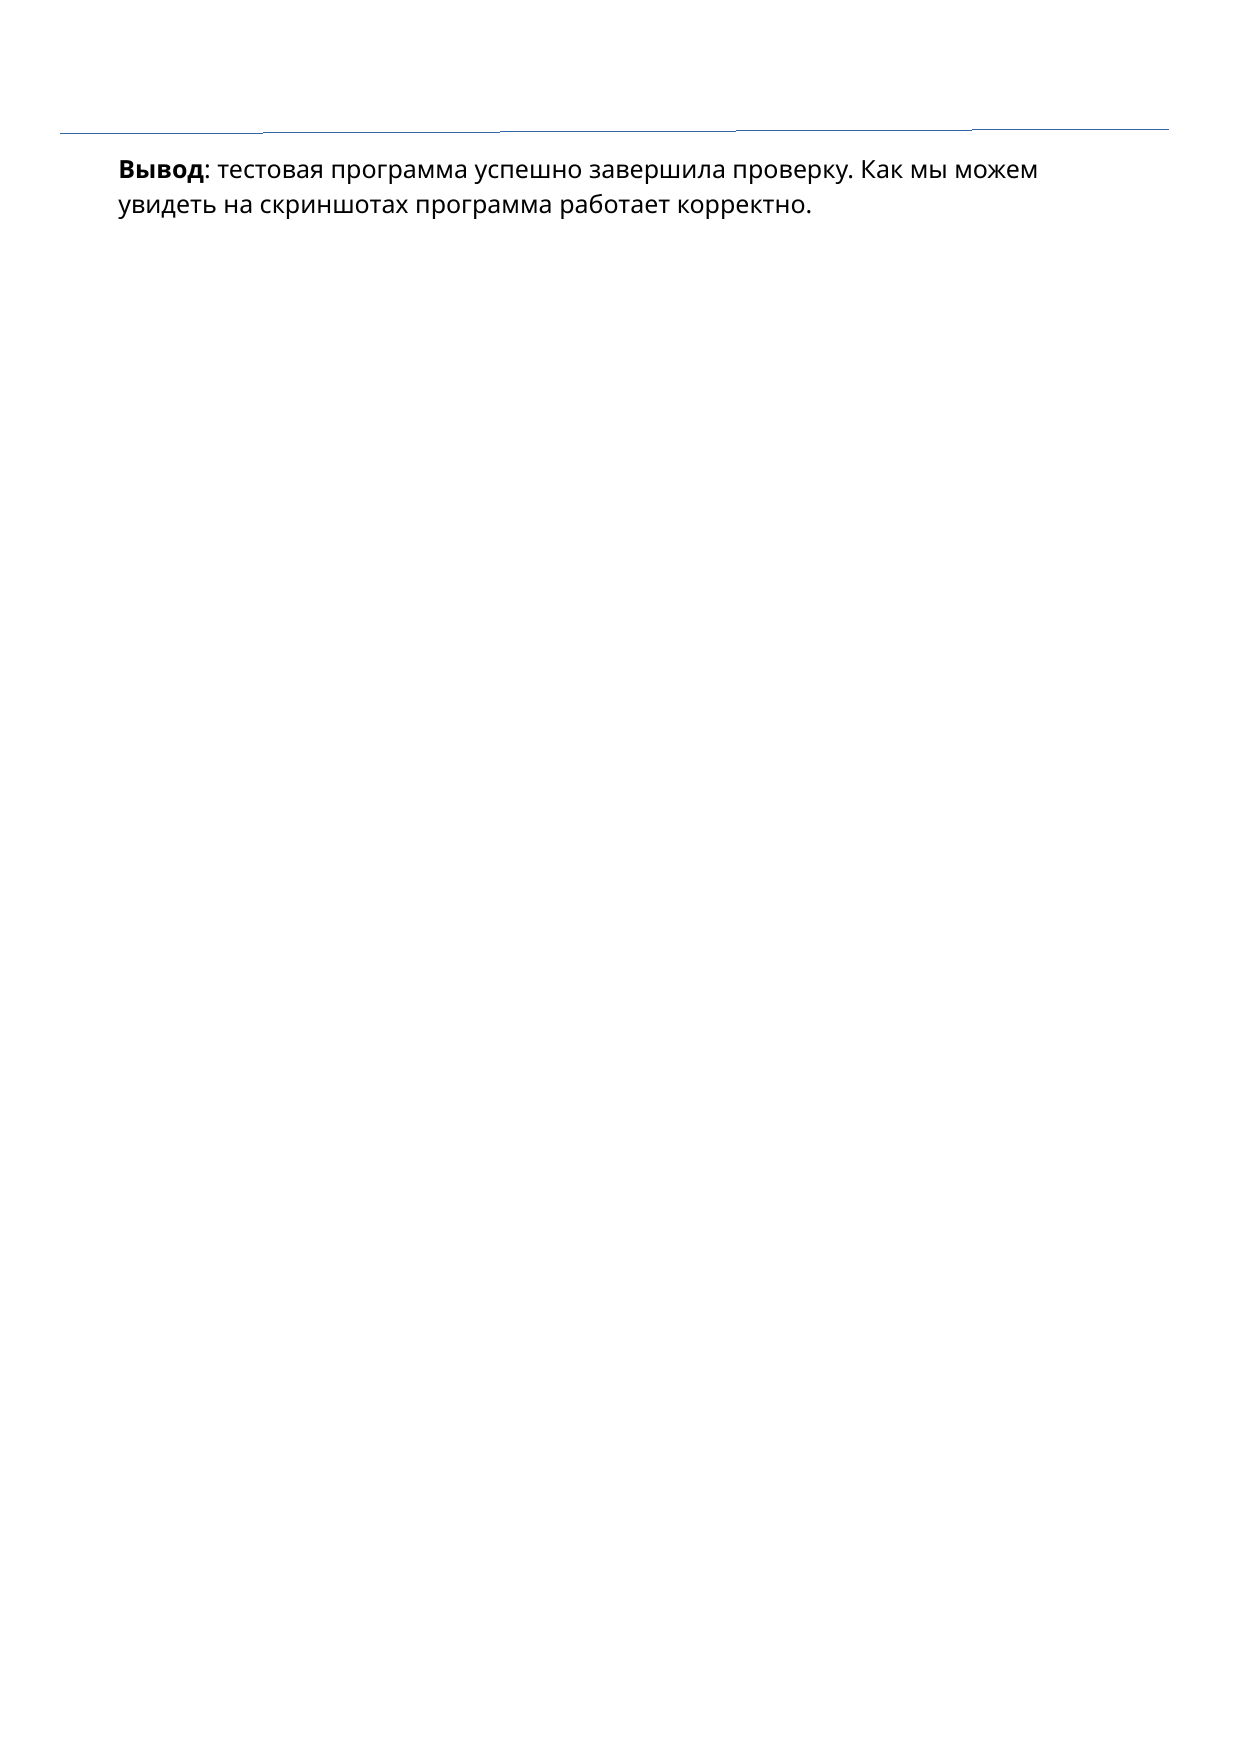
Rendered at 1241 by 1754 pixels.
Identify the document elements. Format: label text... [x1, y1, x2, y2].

text Вывод: тестовая программа успешно завершила проверку. Как мы можем увидеть на скриншотах программа работает корректно. [118, 152, 1122, 220]
